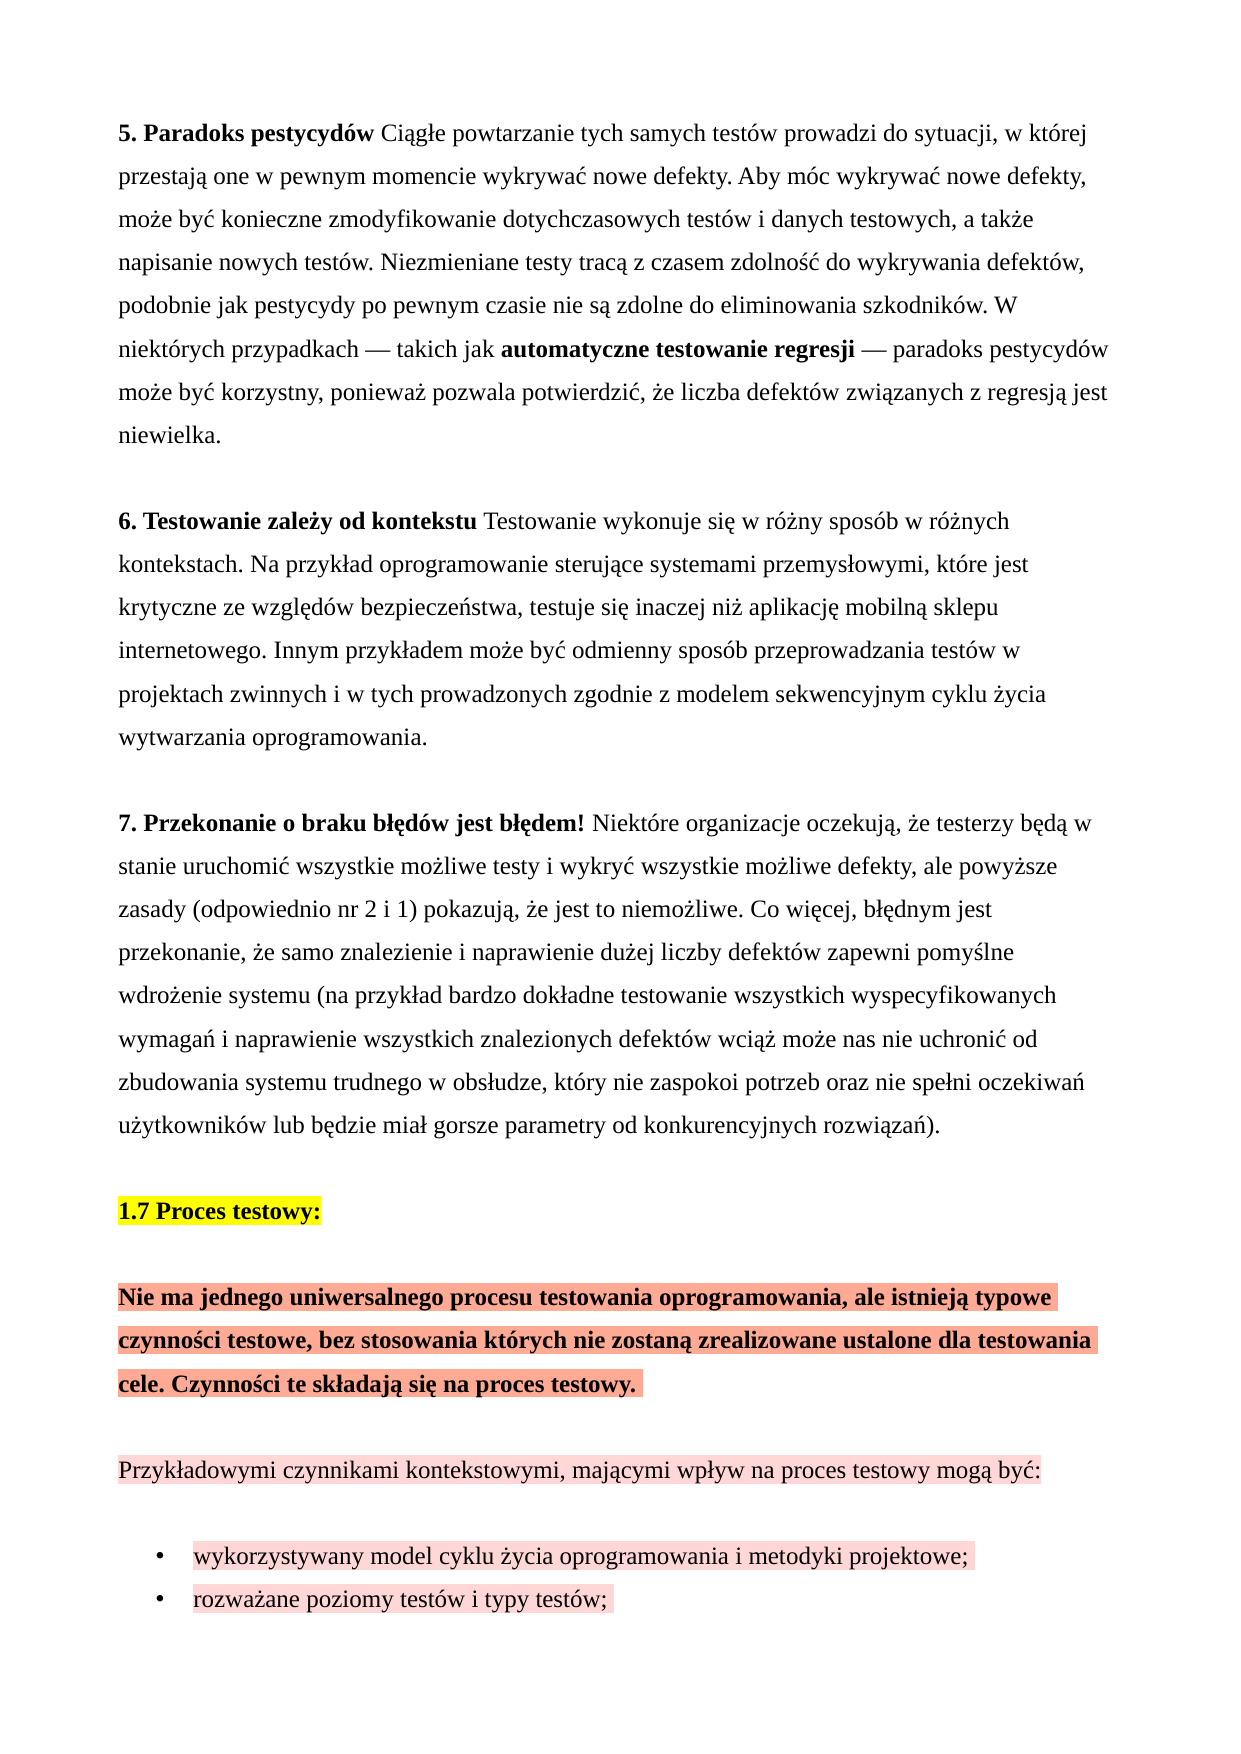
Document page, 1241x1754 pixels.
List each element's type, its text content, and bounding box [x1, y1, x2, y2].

list wykorzystywany model cyklu życia oprogramowania i metodyki projektowe; [156, 1541, 1122, 1570]
list rozważane poziomy testów i typy testów; [156, 1584, 1122, 1613]
text 6. Testowanie zależy od kontekstu Testowanie wykonuje się w różny sposób w różnych kontekstach. Na przykład oprogramowanie sterujące systemami przemysłowymi, które jest krytyczne ze względów bezpieczeństwa, testuje się inaczej niż aplikację mobilną sklepu internetowego. Innym przykładem może być odmienny sposób przeprowadzania testów w projektach zwinnych i w tych prowadzonych zgodnie z modelem sekwencyjnym cyklu życia wytwarzania oprogramowania. [118, 506, 1122, 751]
text Przykładowymi czynnikami kontekstowymi, mającymi wpływ na proces testowy mogą być: [118, 1455, 1122, 1484]
text 1.7 Proces testowy: [118, 1196, 1122, 1225]
text 5. Paradoks pestycydów Ciągłe powtarzanie tych samych testów prowadzi do sytuacji, w której przestają one w pewnym momencie wykrywać nowe defekty. Aby móc wykrywać nowe defekty, może być konieczne zmodyfikowanie dotychczasowych testów i danych testowych, a także napisanie nowych testów. Niezmieniane testy tracą z czasem zdolność do wykrywania defektów, podobnie jak pestycydy po pewnym czasie nie są zdolne do eliminowania szkodników. W niektórych przypadkach — takich jak automatyczne testowanie regresji — paradoks pestycydów może być korzystny, ponieważ pozwala potwierdzić, że liczba defektów związanych z regresją jest niewielka. [118, 118, 1122, 449]
text 7. Przekonanie o braku błędów jest błędem! Niektóre organizacje oczekują, że testerzy będą w stanie uruchomić wszystkie możliwe testy i wykryć wszystkie możliwe defekty, ale powyższe zasady (odpowiednio nr 2 i 1) pokazują, że jest to niemożliwe. Co więcej, błędnym jest przekonanie, że samo znalezienie i naprawienie dużej liczby defektów zapewni pomyślne wdrożenie systemu (na przykład bardzo dokładne testowanie wszystkich wyspecyfikowanych wymagań i naprawienie wszystkich znalezionych defektów wciąż może nas nie uchronić od zbudowania systemu trudnego w obsłudze, który nie zaspokoi potrzeb oraz nie spełni oczekiwań użytkowników lub będzie miał gorsze parametry od konkurencyjnych rozwiązań). [118, 808, 1122, 1139]
text Nie ma jednego uniwersalnego procesu testowania oprogramowania, ale istnieją typowe czynności testowe, bez stosowania których nie zostaną zrealizowane ustalone dla testowania cele. Czynności te składają się na proces testowy. [118, 1282, 1122, 1397]
